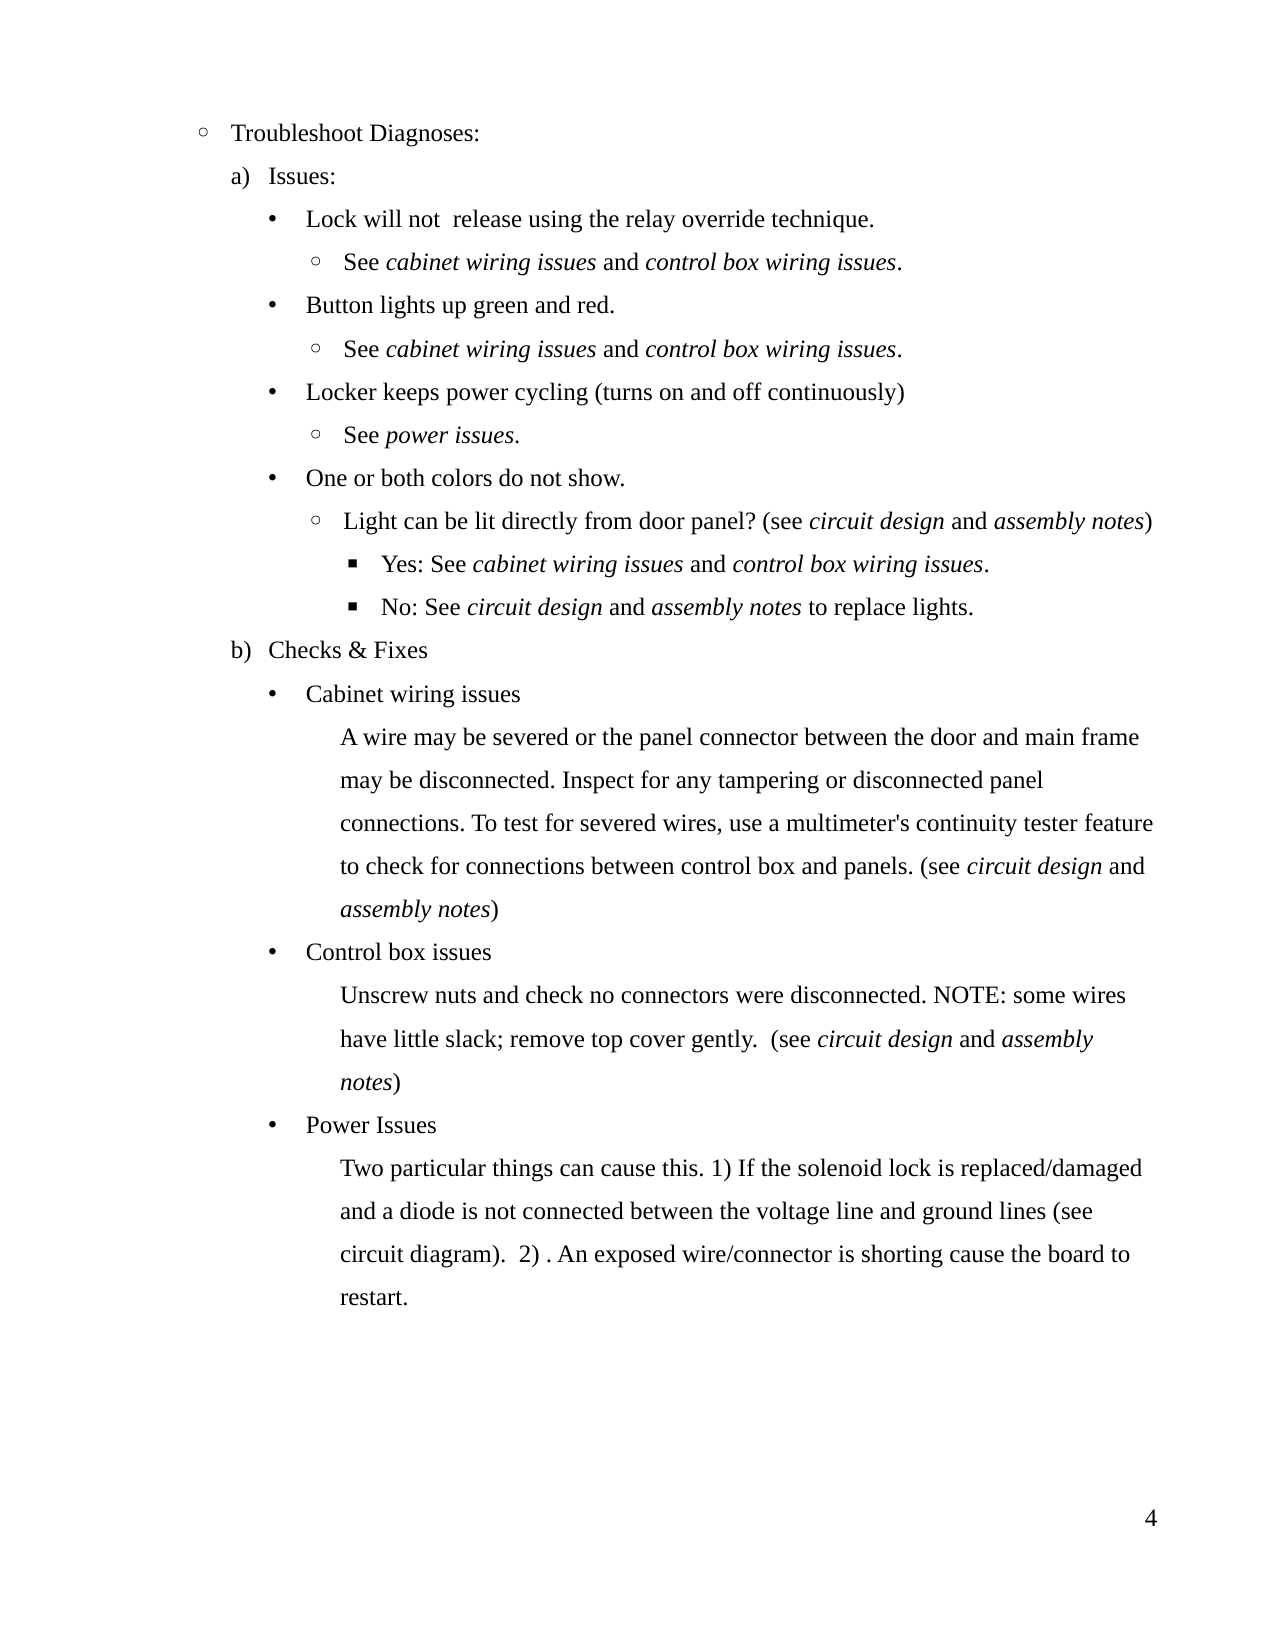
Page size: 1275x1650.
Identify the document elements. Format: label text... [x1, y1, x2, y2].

list Checks & Fixes [231, 636, 1157, 664]
list Lock will not release using the relay override technique. [268, 204, 1157, 233]
list Control box issues [268, 937, 1157, 966]
list Troubleshoot Diagnoses: [193, 118, 1157, 147]
list Cabinet wiring issues [268, 679, 1157, 707]
list No: See circuit design and assembly notes to replace lights. [343, 592, 1157, 621]
list See cabinet wiring issues and control box wiring issues. [306, 334, 1157, 362]
text Unscrew nuts and check no connectors were disconnected. NOTE: some wires have little slack; remove top cover gently. (see circuit design and assembly notes) [340, 981, 1157, 1096]
list Button lights up green and red. [268, 291, 1157, 319]
text Two particular things can cause this. 1) If the solenoid lock is replaced/damaged and a diode is not connected between the voltage line and ground lines (see circuit diagram). 2) . An exposed wire/connector is shorting cause the board to restart. [340, 1153, 1157, 1311]
list Issues: [231, 161, 1157, 190]
list Light can be lit directly from door panel? (see circuit design and assembly notes) [306, 506, 1157, 535]
text A wire may be severed or the panel connector between the door and main frame may be disconnected. Inspect for any tampering or disconnected panel connections. To test for severed wires, use a multimeter's continuity tester feature to check for connections between control box and panels. (see circuit design and assembly notes) [340, 722, 1157, 923]
list See power issues. [306, 420, 1157, 449]
list One or both colors do not show. [268, 463, 1157, 492]
list Power Issues [268, 1110, 1157, 1139]
list Yes: See cabinet wiring issues and control box wiring issues. [343, 549, 1157, 578]
list Locker keeps power cycling (turns on and off continuously) [268, 377, 1157, 406]
list See cabinet wiring issues and control box wiring issues. [306, 247, 1157, 276]
